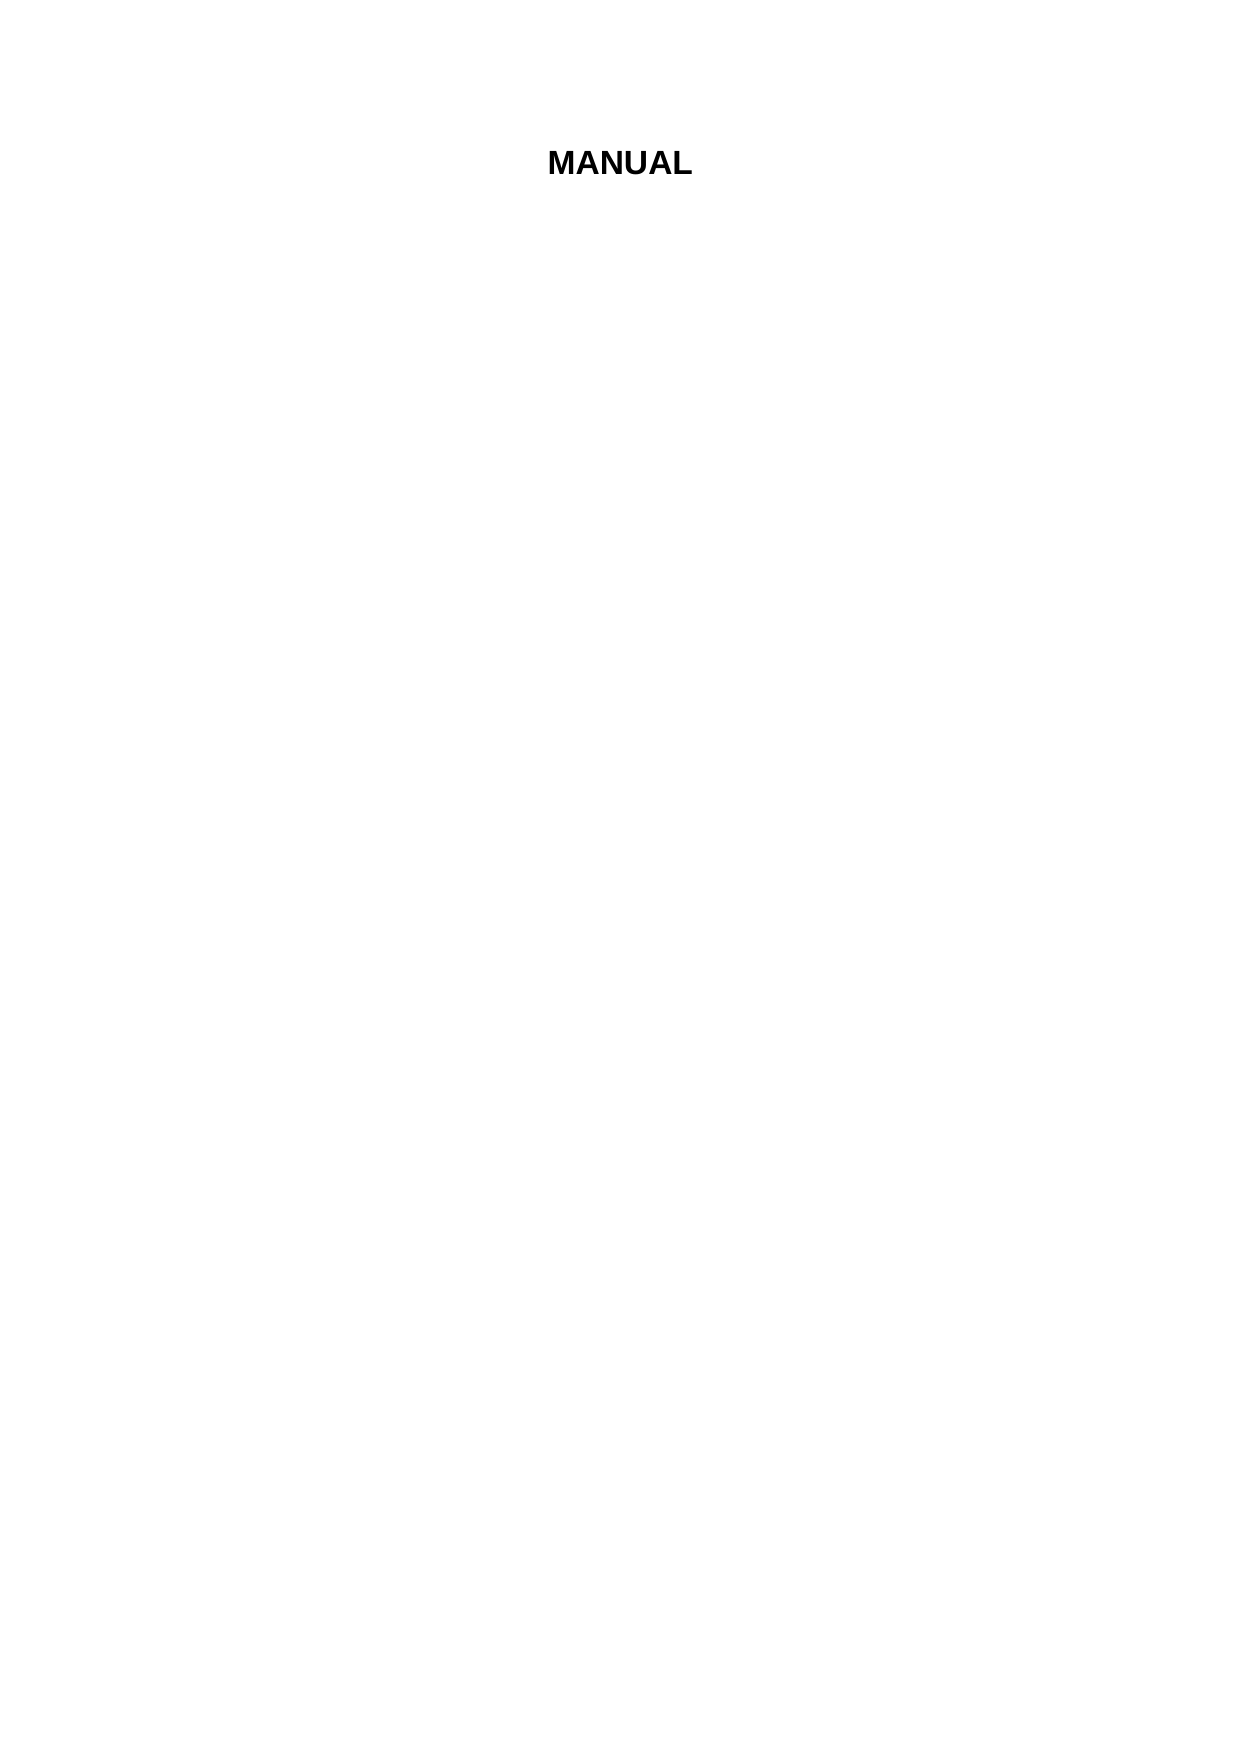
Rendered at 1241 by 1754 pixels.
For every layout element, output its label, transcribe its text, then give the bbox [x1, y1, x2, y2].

subtitle MANUAL [118, 143, 1122, 182]
